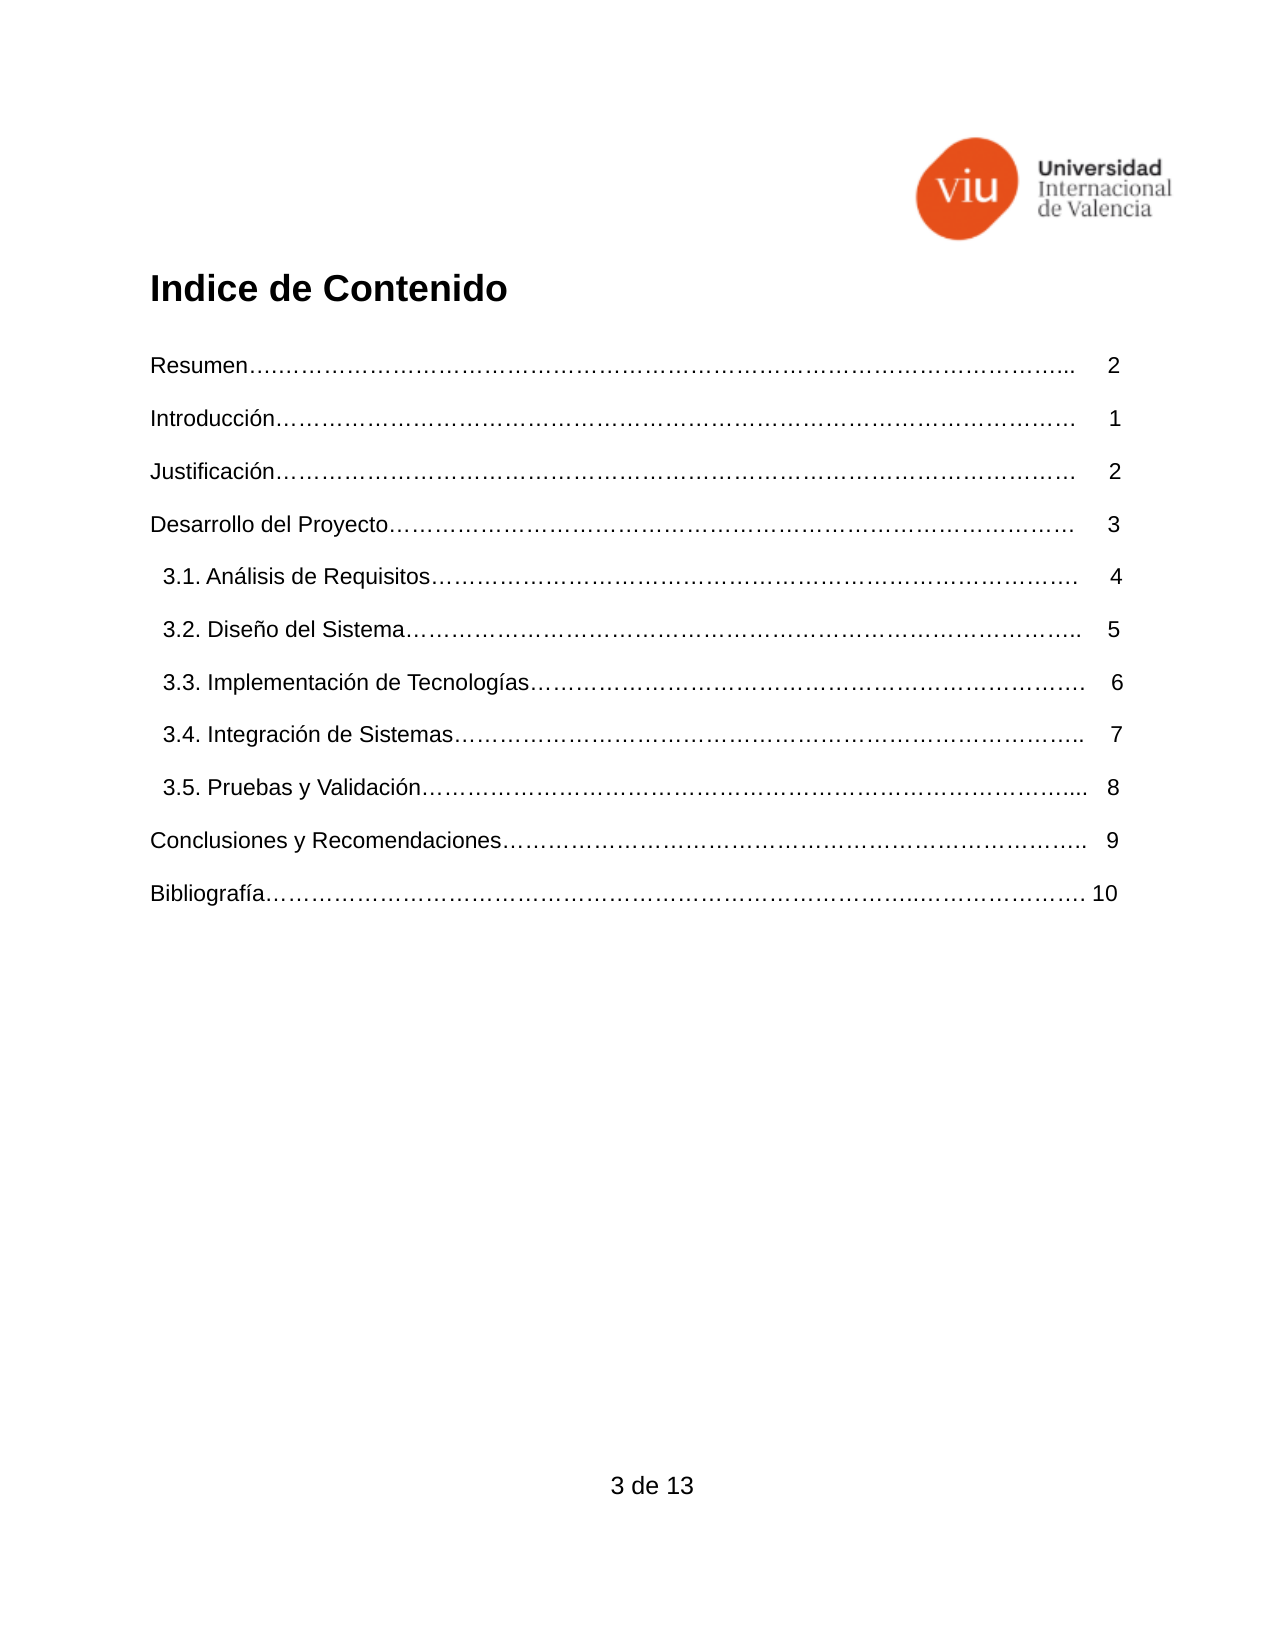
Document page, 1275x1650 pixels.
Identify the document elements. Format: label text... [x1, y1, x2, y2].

text 3.3. Implementación de Tecnologías………………………………………………………………. 6 [150, 669, 1125, 695]
text 3.2. Diseño del Sistema…………………………………………………………………………….. 5 [150, 616, 1125, 642]
picture [913, 134, 1175, 245]
text Justificación…………………………………………………………………………………………… 2 [150, 458, 1125, 484]
text 3.1. Análisis de Requisitos…………………………………………………………………………. 4 [150, 563, 1125, 590]
text Conclusiones y Recomendaciones………………………………………………………………….. 9 [150, 827, 1125, 853]
text 3.5. Pruebas y Validación………………………………………………………………………….... 8 [150, 774, 1125, 801]
text Introducción…………………………………………………………………………………………… 1 [150, 405, 1125, 432]
text Bibliografía…………………………………………………………………………..…………………. 10 [150, 879, 1125, 906]
text Desarrollo del Proyecto……………………………………………………………………………… 3 [150, 511, 1125, 537]
text 3.4. Integración de Sistemas……………………………………………………………………….. 7 [150, 721, 1125, 748]
text Indice de Contenido [150, 266, 1125, 309]
text Resumen….…………………………………………………………………………………………... 2 [150, 352, 1125, 379]
